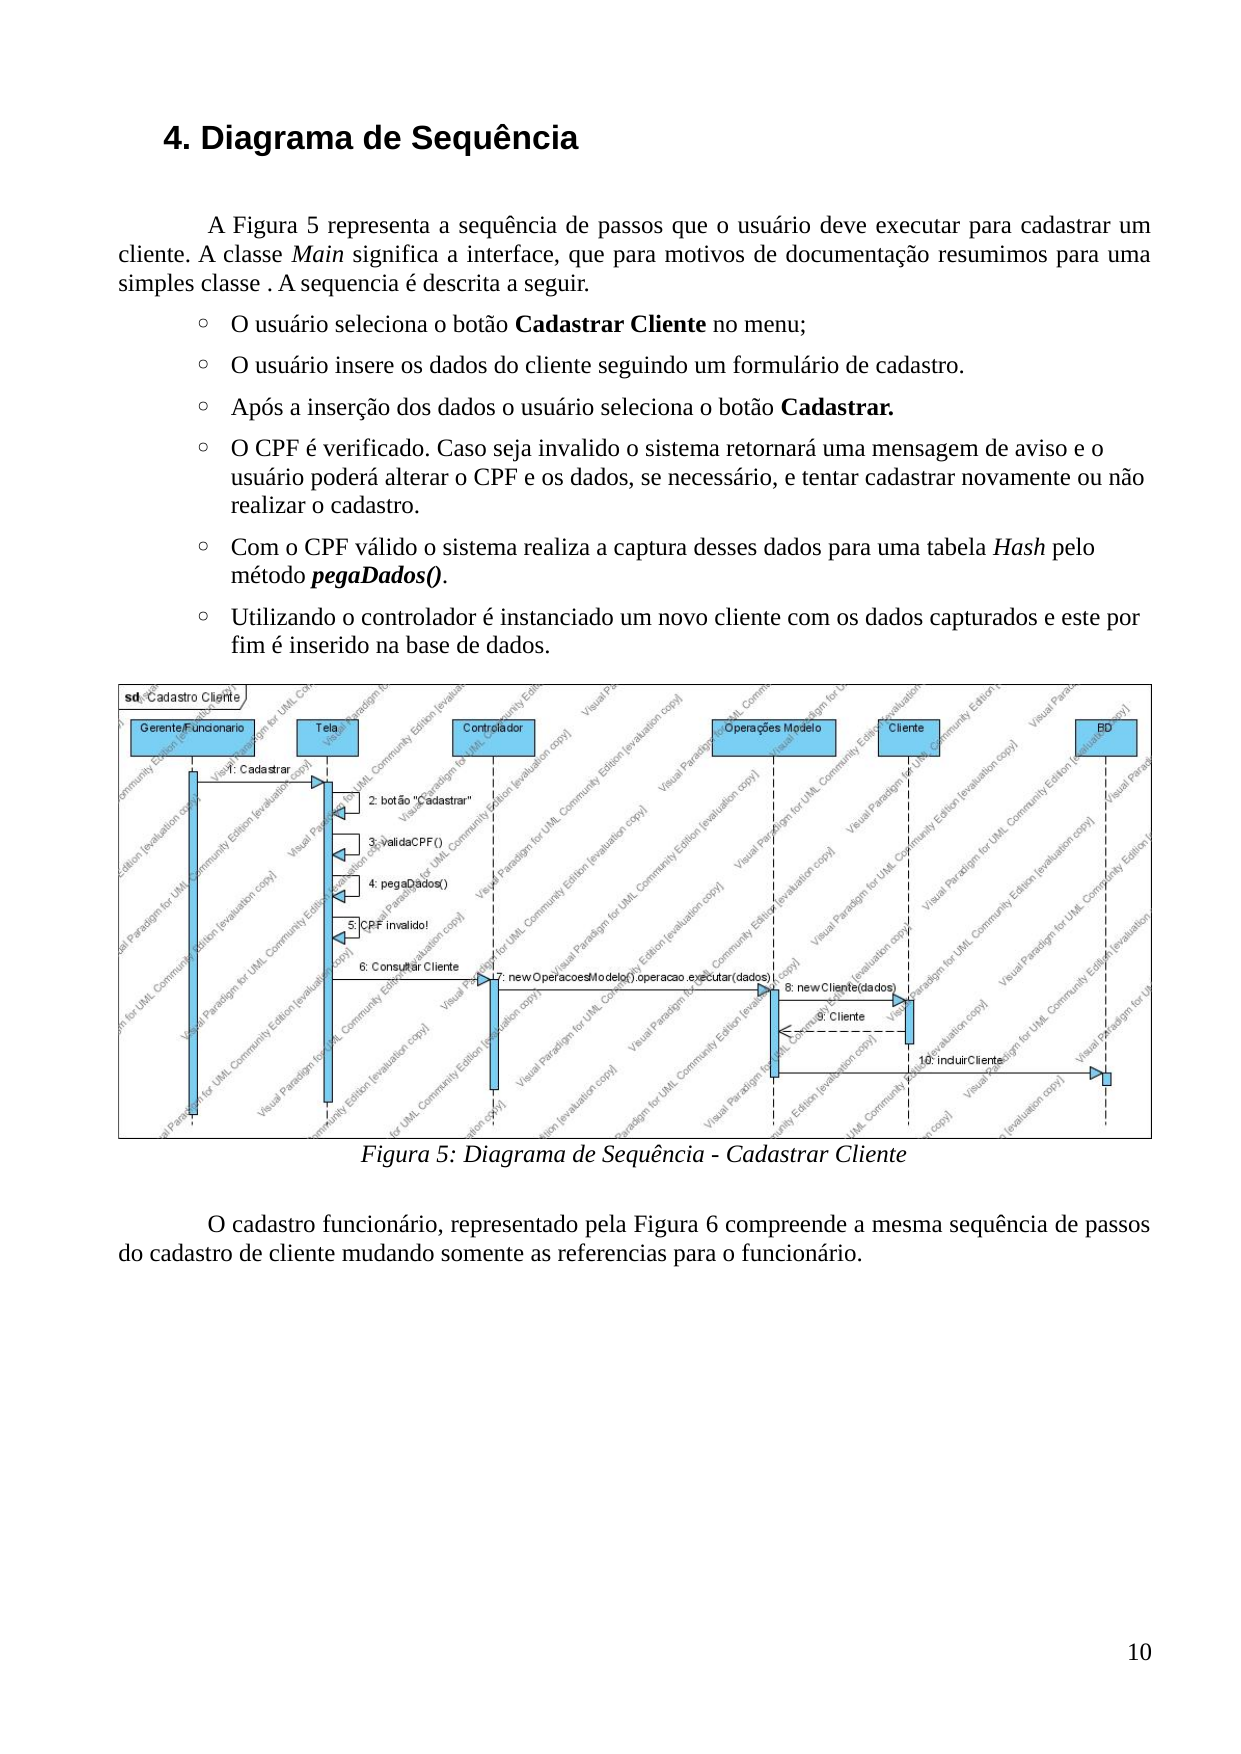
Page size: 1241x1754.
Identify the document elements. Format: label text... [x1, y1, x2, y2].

subtitle 4. Diagrama de Sequência [118, 118, 1152, 157]
list O usuário seleciona o botão Cadastrar Cliente no menu; [193, 309, 1152, 338]
text A Figura 5 representa a sequência de passos que o usuário deve executar para cadastrar um cliente. A classe Main significa a interface, que para motivos de documentação resumimos para uma simples classe . A sequencia é descrita a seguir. [118, 211, 1152, 297]
text Figura 5: Diagrama de Sequência - Cadastrar Cliente [118, 1139, 1152, 1168]
list O CPF é verificado. Caso seja invalido o sistema retornará uma mensagem de aviso e o usuário poderá alterar o CPF e os dados, se necessário, e tentar cadastrar novamente ou não realizar o cadastro. [193, 433, 1152, 519]
list O usuário insere os dados do cliente seguindo um formulário de cadastro. [193, 351, 1152, 379]
list Utilizando o controlador é instanciado um novo cliente com os dados capturados e este por fim é inserido na base de dados. [193, 602, 1152, 659]
text O cadastro funcionário, representado pela Figura 6 compreende a mesma sequência de passos do cadastro de cliente mudando somente as referencias para o funcionário. [118, 1209, 1152, 1266]
list Após a inserção dos dados o usuário seleciona o botão Cadastrar. [193, 392, 1152, 421]
list Com o CPF válido o sistema realiza a captura desses dados para uma tabela Hash pelo método pegaDados(). [193, 532, 1152, 589]
picture [118, 684, 1152, 1139]
